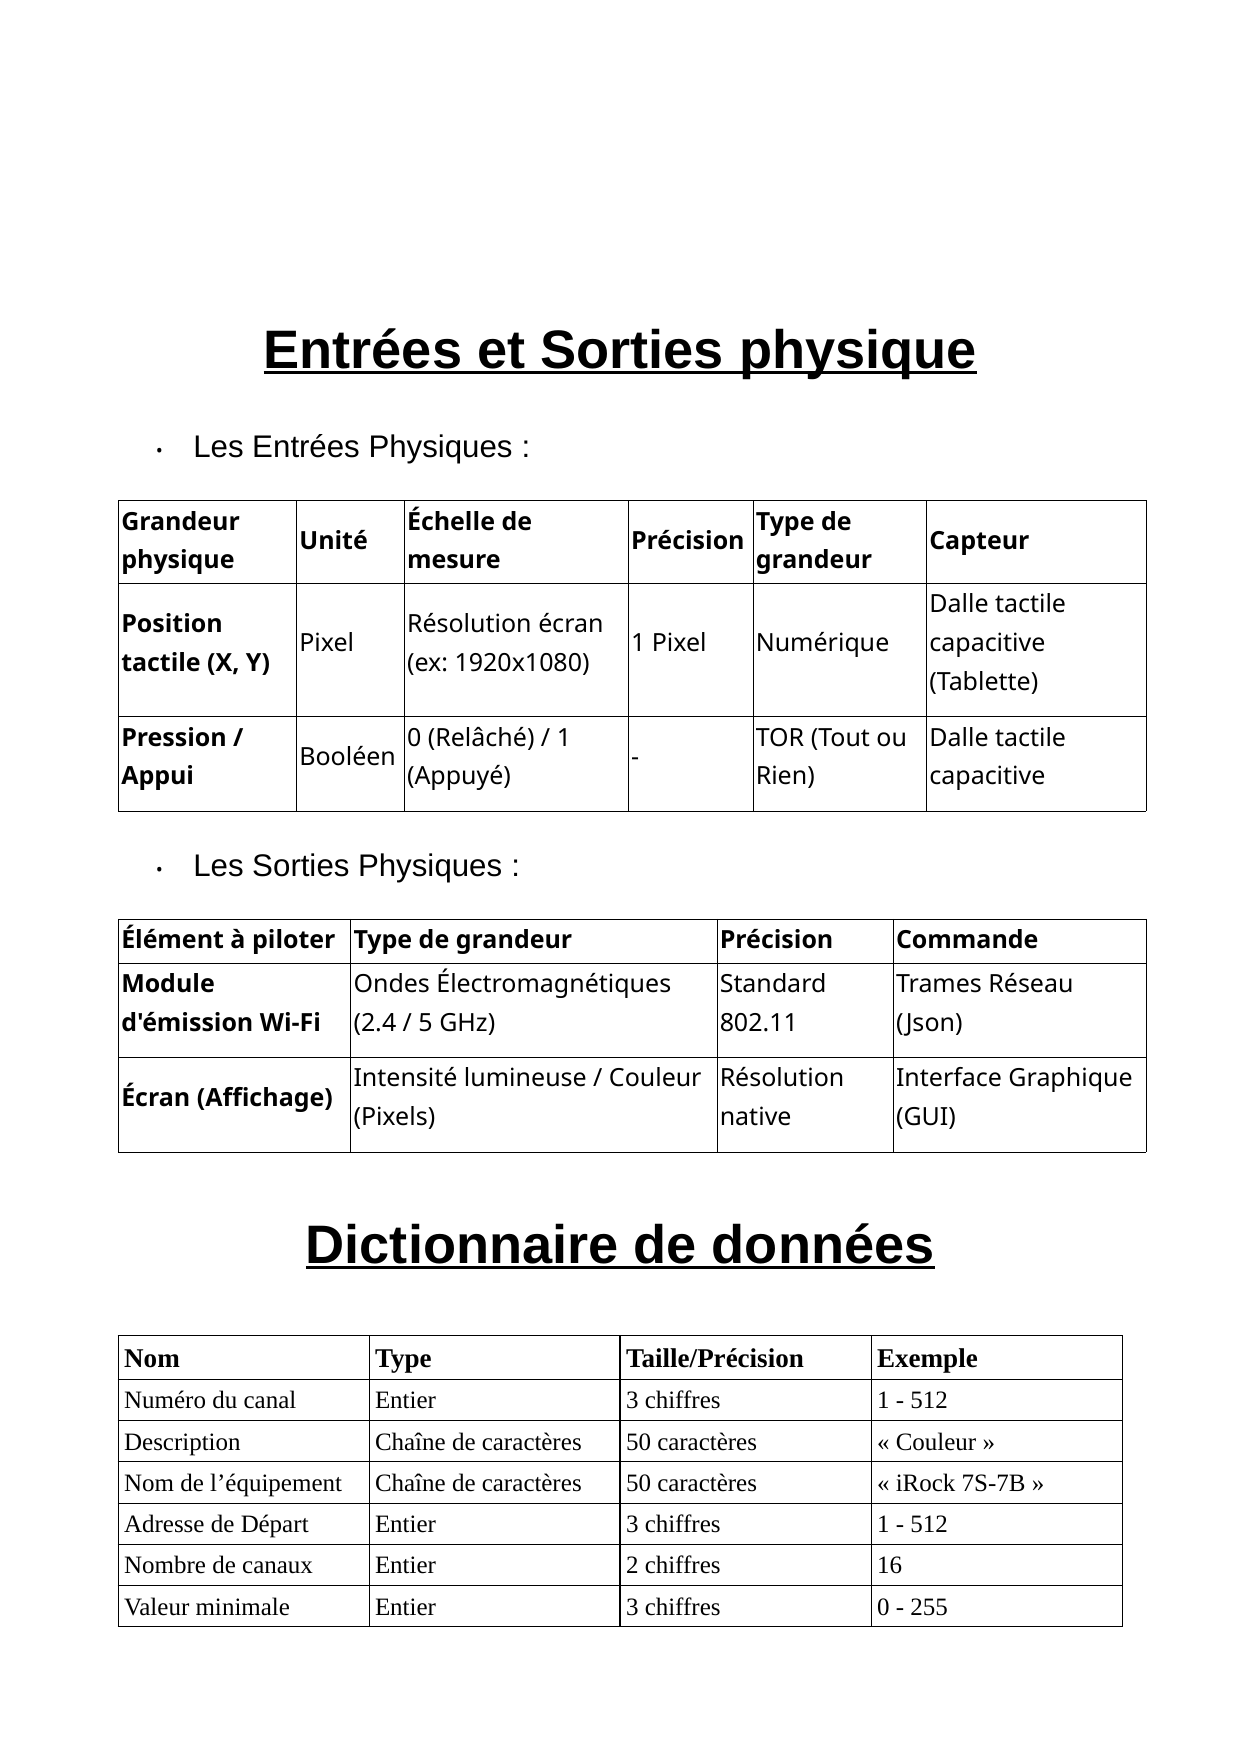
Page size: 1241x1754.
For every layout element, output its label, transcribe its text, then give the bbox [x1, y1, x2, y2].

table_cell Nom de l’équipement [119, 1462, 369, 1502]
table_cell 1 Pixel [629, 584, 753, 716]
table_header Type de grandeur [754, 501, 926, 583]
table_cell Écran (Affichage) [119, 1058, 350, 1152]
table_cell 2 chiffres [621, 1545, 871, 1585]
table_cell Nombre de canaux [119, 1545, 369, 1585]
table_cell Intensité lumineuse / Couleur (Pixels) [351, 1058, 717, 1152]
subtitle Dictionnaire de données [118, 1213, 1122, 1275]
table_cell 3 chiffres [621, 1586, 871, 1626]
table_cell - [629, 717, 753, 811]
table_header Élément à piloter [119, 920, 350, 963]
table_cell Numéro du canal [119, 1380, 369, 1420]
table_cell Chaîne de caractères [370, 1421, 619, 1461]
table_header Précision [629, 501, 753, 583]
table_header Grandeur physique [119, 501, 296, 583]
table_cell 16 [872, 1545, 1122, 1585]
table_cell Valeur minimale [119, 1586, 369, 1626]
table_header Capteur [927, 501, 1146, 583]
table_cell Trames Réseau (Json) [894, 964, 1146, 1057]
table_cell 1 - 512 [872, 1504, 1122, 1544]
table_cell Ondes Électromagnétiques (2.4 / 5 GHz) [351, 964, 717, 1057]
table_cell Numérique [754, 584, 926, 716]
table_header Taille/Précision [621, 1336, 871, 1379]
table_cell Entier [370, 1545, 619, 1585]
table_cell Position tactile (X, Y) [119, 584, 296, 716]
table_cell 3 chiffres [621, 1380, 871, 1420]
table_cell 50 caractères [621, 1421, 871, 1461]
table_cell Dalle tactile capacitive [927, 717, 1146, 811]
subtitle Entrées et Sorties physique [118, 318, 1122, 380]
list Les Entrées Physiques : [156, 428, 1122, 464]
table_cell Chaîne de caractères [370, 1462, 619, 1502]
table_header Exemple [872, 1336, 1122, 1379]
table_cell Interface Graphique (GUI) [894, 1058, 1146, 1152]
table_header Échelle de mesure [405, 501, 628, 583]
table_cell 50 caractères [621, 1462, 871, 1502]
table_cell Résolution écran (ex: 1920x1080) [405, 584, 628, 716]
table_cell Description [119, 1421, 369, 1461]
table_cell Module d'émission Wi-Fi [119, 964, 350, 1057]
table_cell Booléen [297, 717, 404, 811]
table_cell Adresse de Départ [119, 1504, 369, 1544]
table_cell 3 chiffres [621, 1504, 871, 1544]
table_cell Standard 802.11 [718, 964, 893, 1057]
table_header Unité [297, 501, 404, 583]
table_header Commande [894, 920, 1146, 963]
list Les Sorties Physiques : [156, 847, 1122, 883]
table_cell Résolution native [718, 1058, 893, 1152]
table_cell Dalle tactile capacitive (Tablette) [927, 584, 1146, 716]
table_cell Pression / Appui [119, 717, 296, 811]
table_cell « Couleur » [872, 1421, 1122, 1461]
table_cell « iRock 7S-7B » [872, 1462, 1122, 1502]
table_header Type [370, 1336, 619, 1379]
table_header Précision [718, 920, 893, 963]
table_cell TOR (Tout ou Rien) [754, 717, 926, 811]
table_header Nom [119, 1336, 369, 1379]
table_cell Entier [370, 1380, 619, 1420]
table_cell Entier [370, 1504, 619, 1544]
table_cell 0 (Relâché) / 1 (Appuyé) [405, 717, 628, 811]
table_cell 1 - 512 [872, 1380, 1122, 1420]
table_cell Entier [370, 1586, 619, 1626]
table_cell Pixel [297, 584, 404, 716]
table_header Type de grandeur [351, 920, 717, 963]
table_cell 0 - 255 [872, 1586, 1122, 1626]
